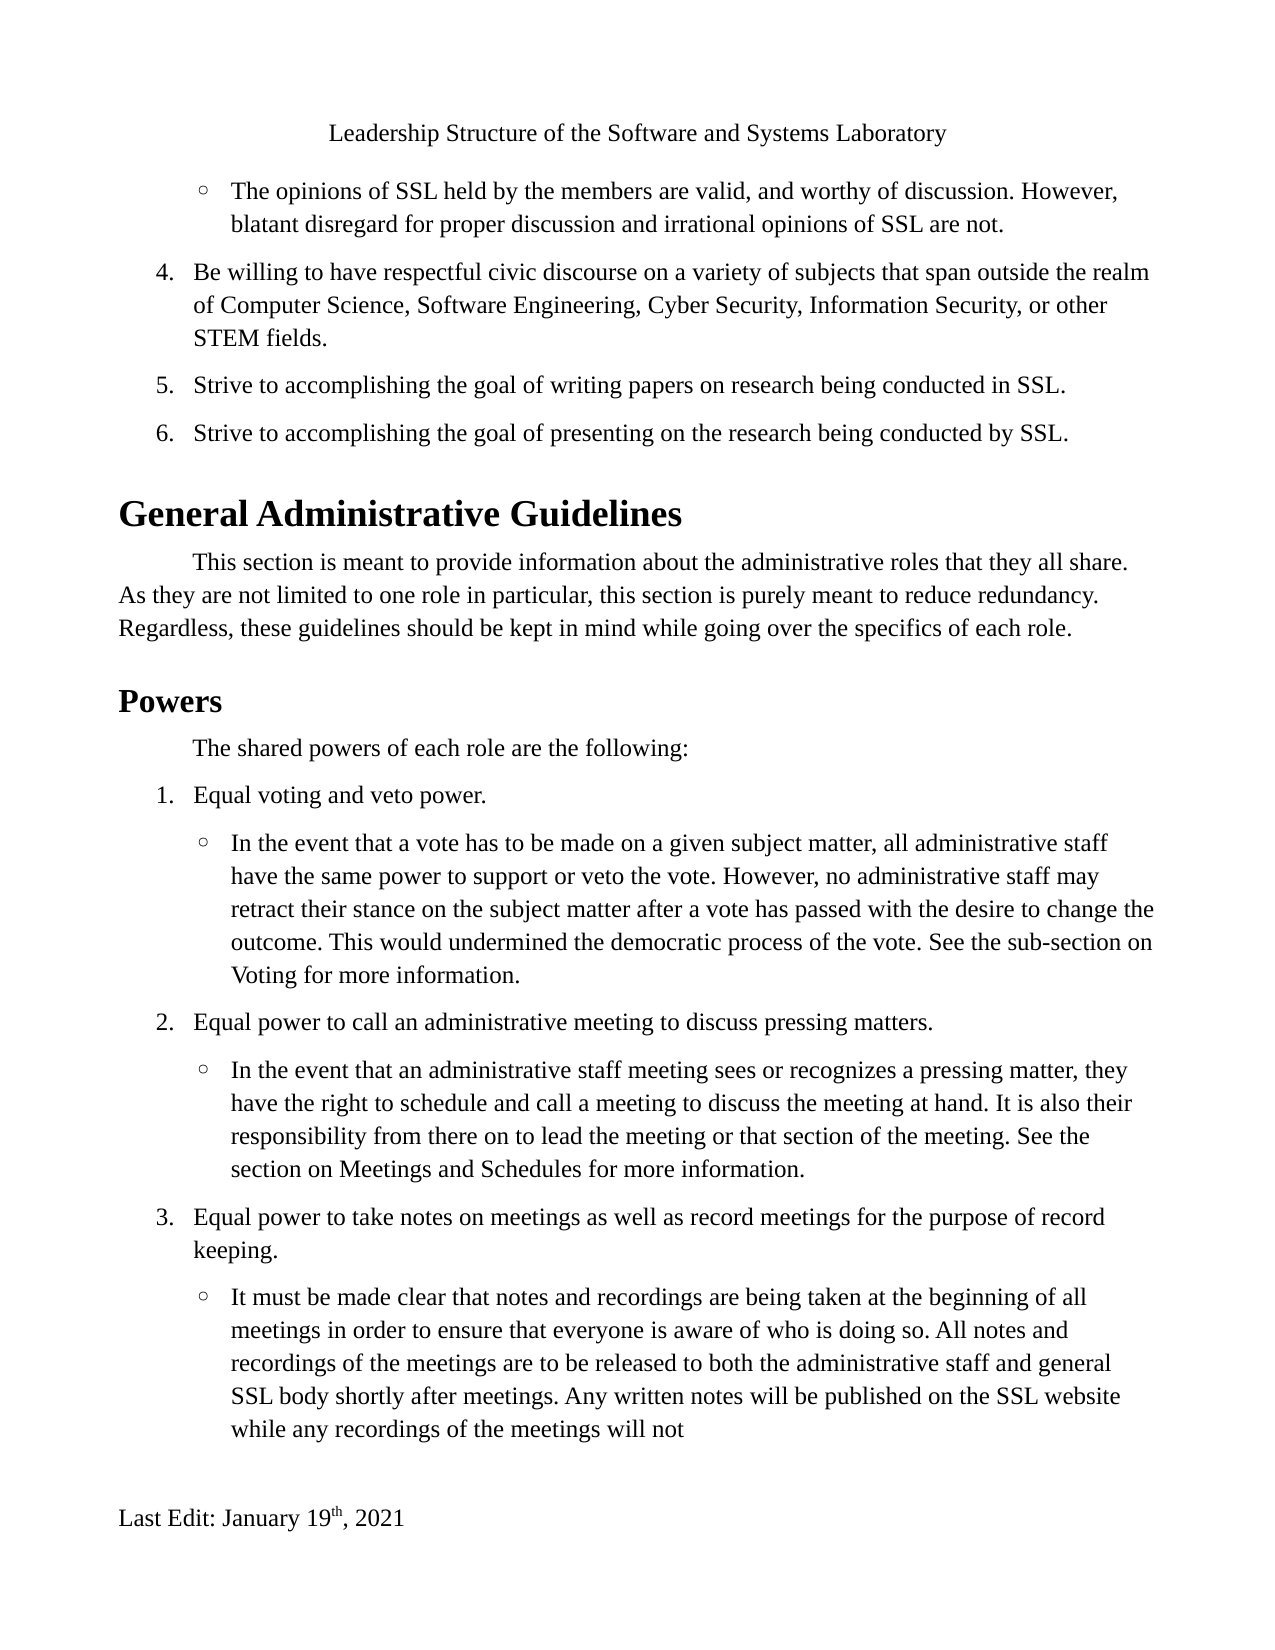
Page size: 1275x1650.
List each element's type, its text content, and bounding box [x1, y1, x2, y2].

list In the event that a vote has to be made on a given subject matter, all administrative staff have the same power to support or veto the vote. However, no administrative staff may retract their stance on the subject matter after a vote has passed with the desire to change the outcome. This would undermined the democratic process of the vote. See the sub-section on Voting for more information. [193, 828, 1157, 989]
text The shared powers of each role are the following: [118, 733, 1157, 761]
subtitle Powers [118, 681, 1157, 720]
list Strive to accomplishing the goal of presenting on the research being conducted by SSL. [156, 418, 1157, 447]
text This section is meant to provide information about the administrative roles that they all share. As they are not limited to one role in particular, this section is purely meant to reduce redundancy. Regardless, these guidelines should be kept in mind while going over the specifics of each role. [118, 547, 1157, 642]
subtitle General Administrative Guidelines [118, 491, 1157, 534]
list The opinions of SSL held by the members are valid, and worthy of discussion. However, blatant disregard for proper discussion and irrational opinions of SSL are not. [193, 176, 1157, 238]
list Equal power to call an administrative meeting to discuss pressing matters. [156, 1007, 1157, 1036]
list Strive to accomplishing the goal of writing papers on research being conducted in SSL. [156, 371, 1157, 399]
list Equal voting and veto power. [156, 780, 1157, 809]
list Equal power to take notes on meetings as well as record meetings for the purpose of record keeping. [156, 1202, 1157, 1263]
list It must be made clear that notes and recordings are being taken at the beginning of all meetings in order to ensure that everyone is aware of who is doing so. All notes and recordings of the meetings are to be released to both the administrative staff and general SSL body shortly after meetings. Any written notes will be published on the SSL website while any recordings of the meetings will not [193, 1282, 1157, 1443]
list In the event that an administrative staff meeting sees or recognizes a pressing matter, they have the right to schedule and call a meeting to discuss the meeting at hand. It is also their responsibility from there on to lead the meeting or that section of the meeting. See the section on Meetings and Schedules for more information. [193, 1055, 1157, 1183]
list Be willing to have respectful civic discourse on a variety of subjects that span outside the realm of Computer Science, Software Engineering, Cyber Security, Information Security, or other STEM fields. [156, 257, 1157, 352]
